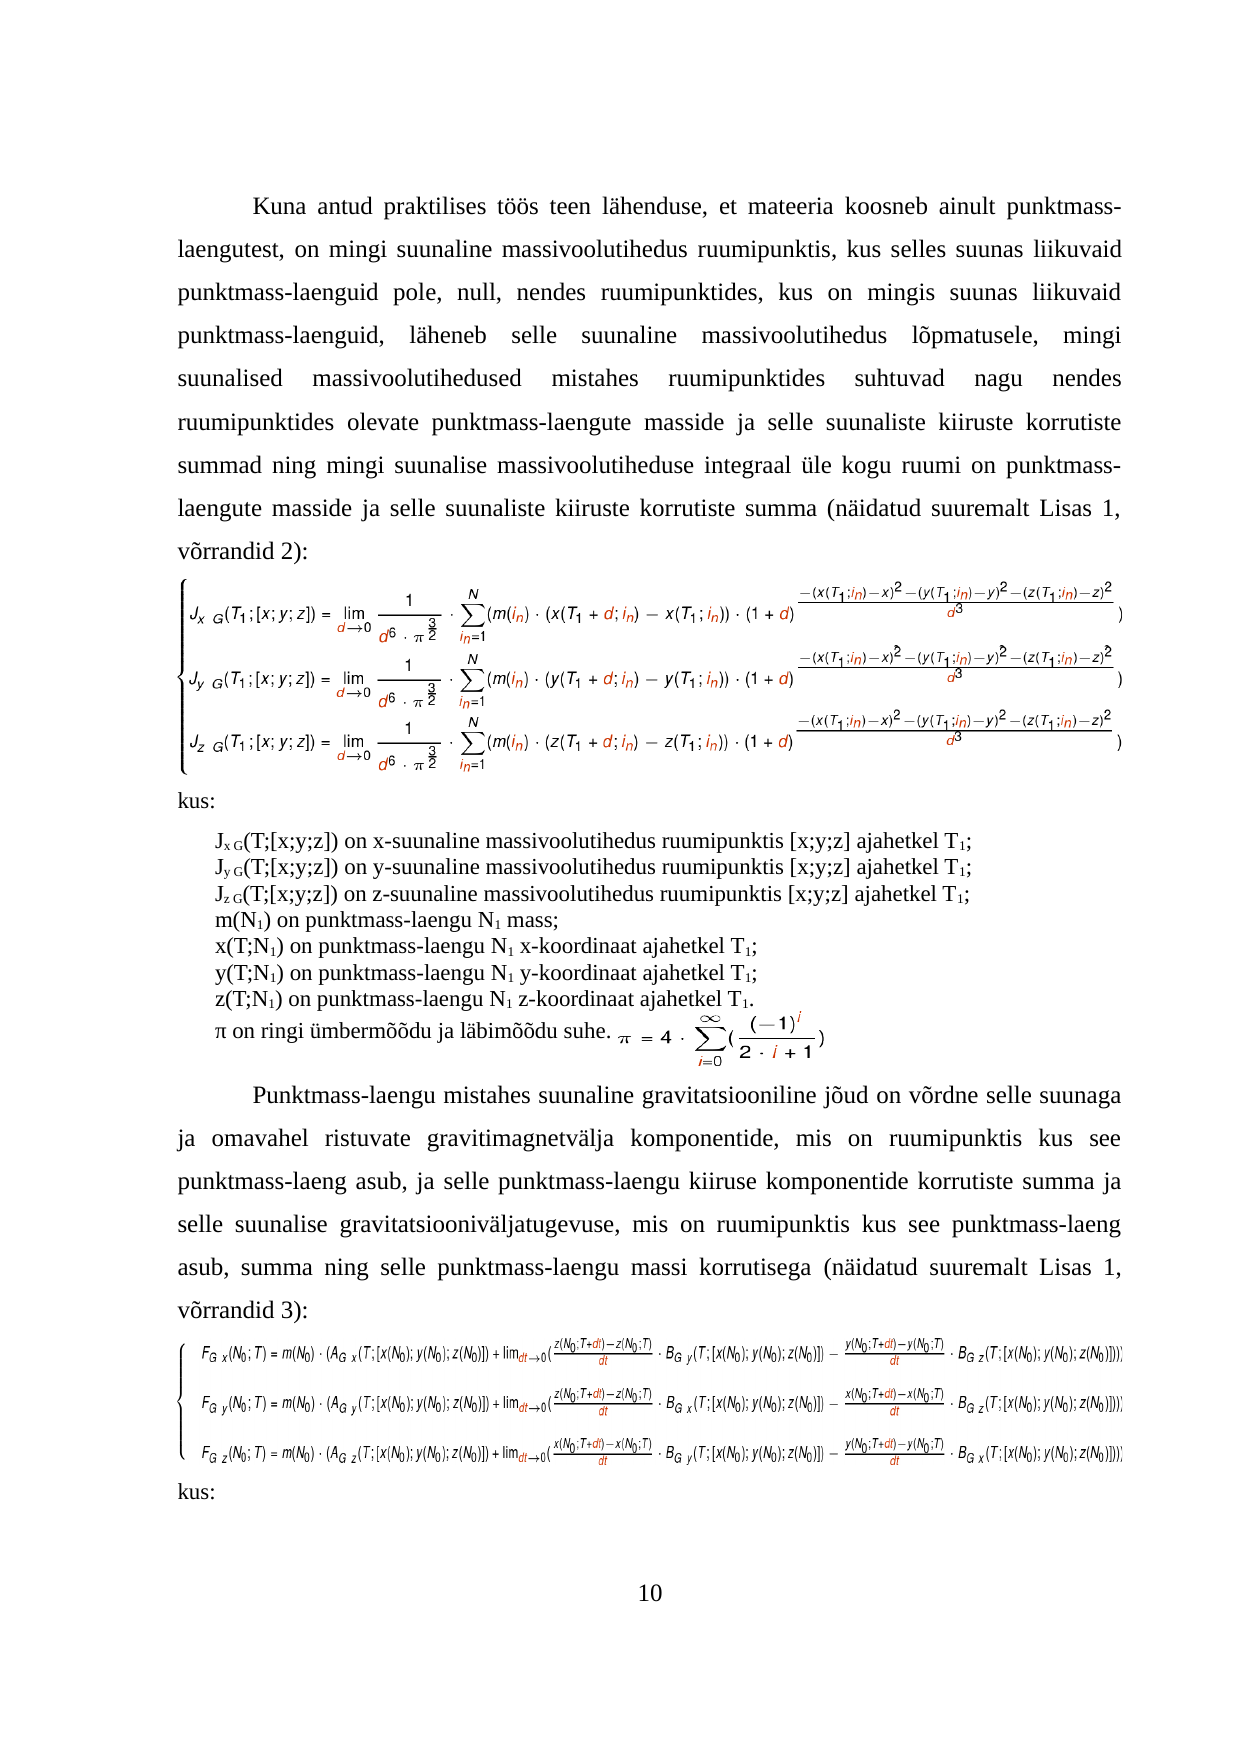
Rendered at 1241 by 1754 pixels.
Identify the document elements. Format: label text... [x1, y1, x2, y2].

text kus: [177, 1465, 1122, 1504]
text Punktmass-laengu mistahes suunaline gravitatsiooniline jõud on võrdne selle suunaga ja omavahel ristuvate gravitimagnetvälja komponentide, mis on ruumipunktis kus see punktmass-laeng asub, ja selle punktmass-laengu kiiruse komponentide korrutiste summa ja selle suunalise gravitatsiooniväljatugevuse, mis on ruumipunktis kus see punktmass-laeng asub, summa ning selle punktmass-laengu massi korrutisega (näidatud suuremalt Lisas 1, võrrandid 3): [177, 1080, 1122, 1324]
picture [177, 1338, 1123, 1465]
text Jx G(T;[x;y;z]) on x-suunaline massivoolutihedus ruumipunktis [x;y;z] ajahetkel T1; Jy G(T;[x;y;z]) on y-suunaline massivoolutihedus ruumipunktis [x;y;z] ajahetkel T1; Jz G(T;[x;y;z]) on z-suunaline massivoolutihedus ruumipunktis [x;y;z] ajahetkel T1; m(N1) on punktmass-laengu N1 mass; x(T;N1) on punktmass-laengu N1 x-koordinaat ajahetkel T1; y(T;N1) on punktmass-laengu N1 y-koordinaat ajahetkel T1; z(T;N1) on punktmass-laengu N1 z-koordinaat ajahetkel T1. π on ringi ümbermõõdu ja läbimõõdu suhe. [215, 827, 1122, 1065]
text kus: [177, 775, 1122, 814]
picture [177, 579, 1123, 775]
picture [617, 1011, 824, 1066]
text [215, 148, 1122, 176]
text Kuna antud praktilises töös teen lähenduse, et mateeria koosneb ainult punktmass-laengutest, on mingi suunaline massivoolutihedus ruumipunktis, kus selles suunas liikuvaid punktmass-laenguid pole, null, nendes ruumipunktides, kus on mingis suunas liikuvaid punktmass-laenguid, läheneb selle suunaline massivoolutihedus lõpmatusele, mingi suunalised massivoolutihedused mistahes ruumipunktides suhtuvad nagu nendes ruumipunktides olevate punktmass-laengute masside ja selle suunaliste kiiruste korrutiste summad ning mingi suunalise massivoolutiheduse integraal üle kogu ruumi on punktmass-laengute masside ja selle suunaliste kiiruste korrutiste summa (näidatud suuremalt Lisas 1, võrrandid 2): [177, 191, 1122, 565]
